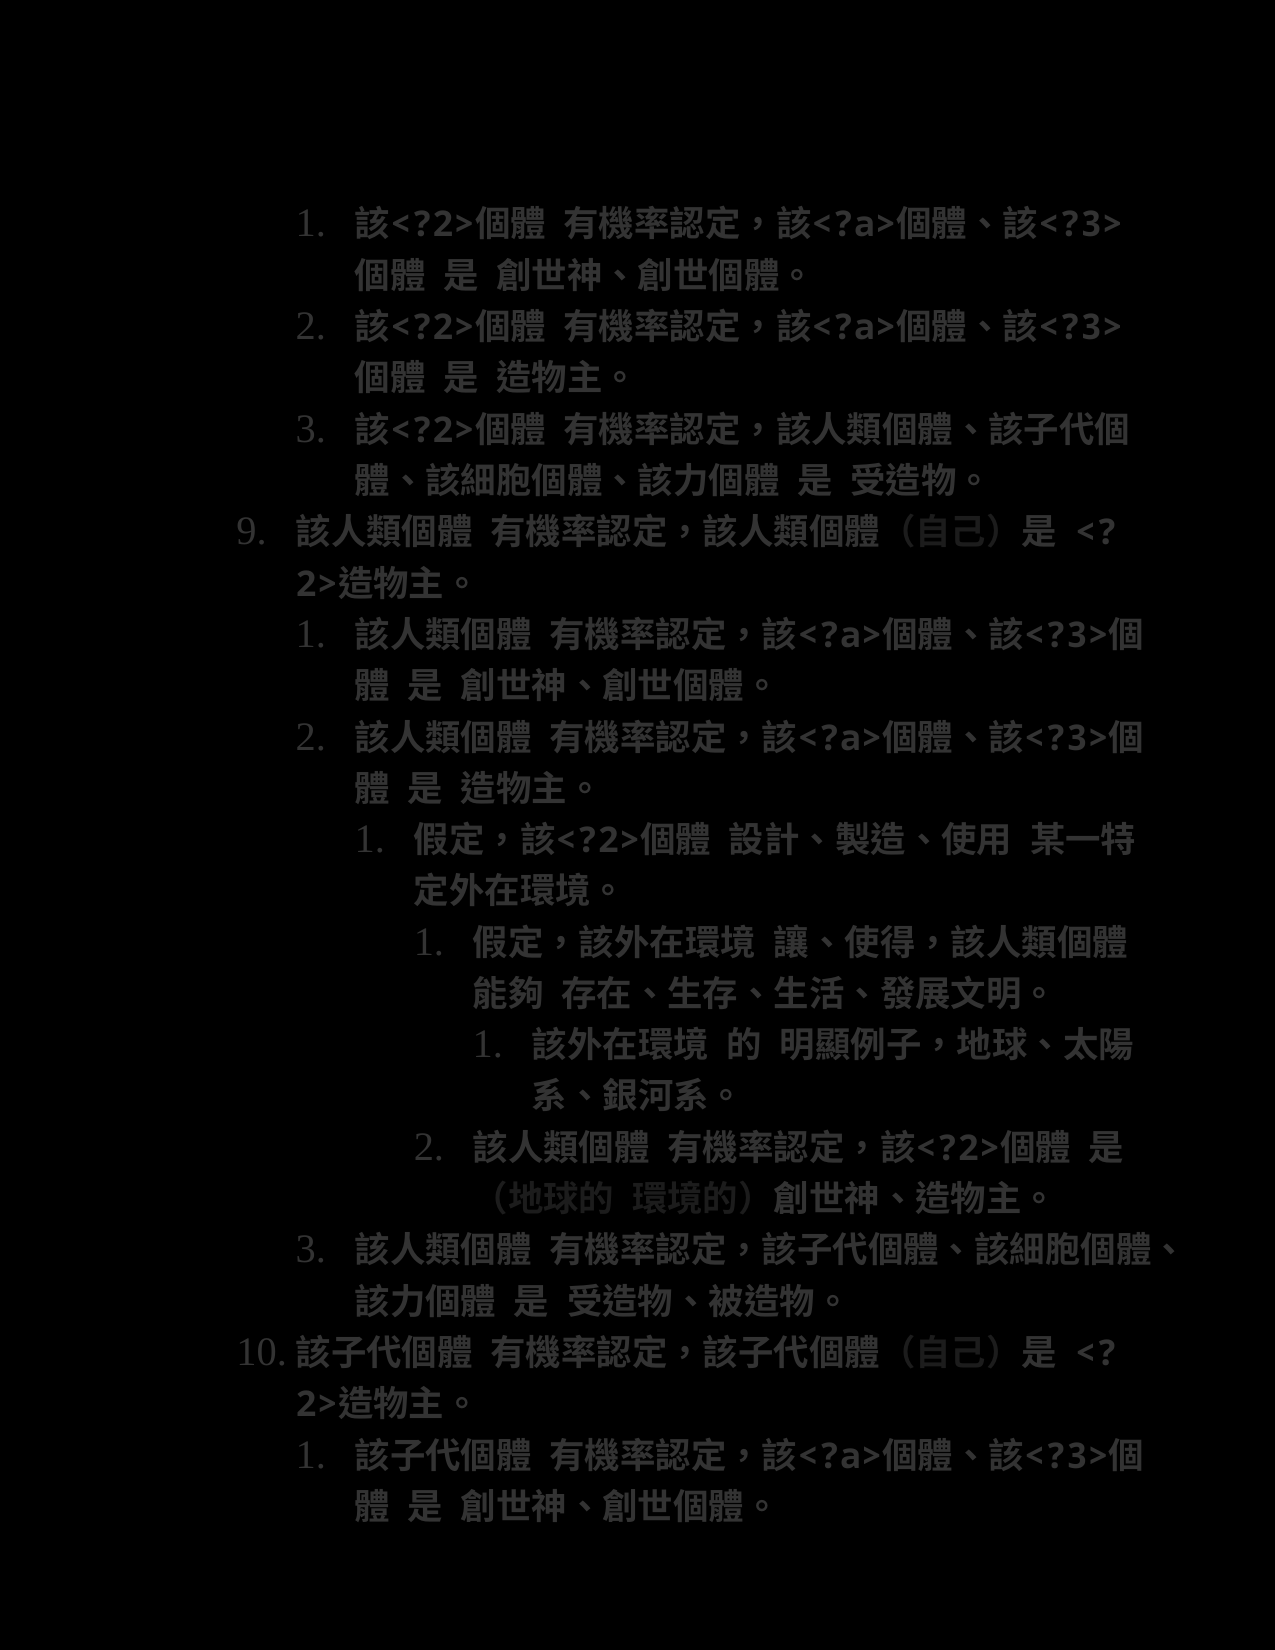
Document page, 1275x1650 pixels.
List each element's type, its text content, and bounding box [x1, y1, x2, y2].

list 該子代個體 有機率認定，該子代個體（自己）是 <?2>造物主。 [236, 1324, 1157, 1427]
list 假定，該外在環境 讓、使得，該人類個體 能夠 存在、生存、生活、發展文明。 [413, 914, 1157, 1017]
list 該子代個體 有機率認定，該<?a>個體、該<?3>個體 是 創世神、創世個體。 [295, 1427, 1157, 1529]
list 該<?2>個體 有機率認定，該<?a>個體、該<?3>個體 是 創世神、創世個體。 [295, 196, 1157, 298]
list 該人類個體 有機率認定，該人類個體（自己）是 <?2>造物主。 [236, 504, 1157, 606]
list 該外在環境 的 明顯例子，地球、太陽系、銀河系。 [472, 1017, 1157, 1119]
list 該人類個體 有機率認定，該<?a>個體、該<?3>個體 是 創世神、創世個體。 [295, 606, 1157, 709]
list 該人類個體 有機率認定，該子代個體、該細胞個體、該力個體 是 受造物、被造物。 [295, 1222, 1157, 1324]
list 該人類個體 有機率認定，該<?a>個體、該<?3>個體 是 造物主。 [295, 709, 1157, 812]
list 假定，該<?2>個體 設計、製造、使用 某一特定外在環境。 [354, 812, 1157, 914]
list 該<?2>個體 有機率認定，該人類個體、該子代個體、該細胞個體、該力個體 是 受造物。 [295, 401, 1157, 504]
list 該人類個體 有機率認定，該<?2>個體 是（地球的 環境的）創世神、造物主。 [413, 1119, 1157, 1222]
list 該<?2>個體 有機率認定，該<?a>個體、該<?3>個體 是 造物主。 [295, 298, 1157, 401]
